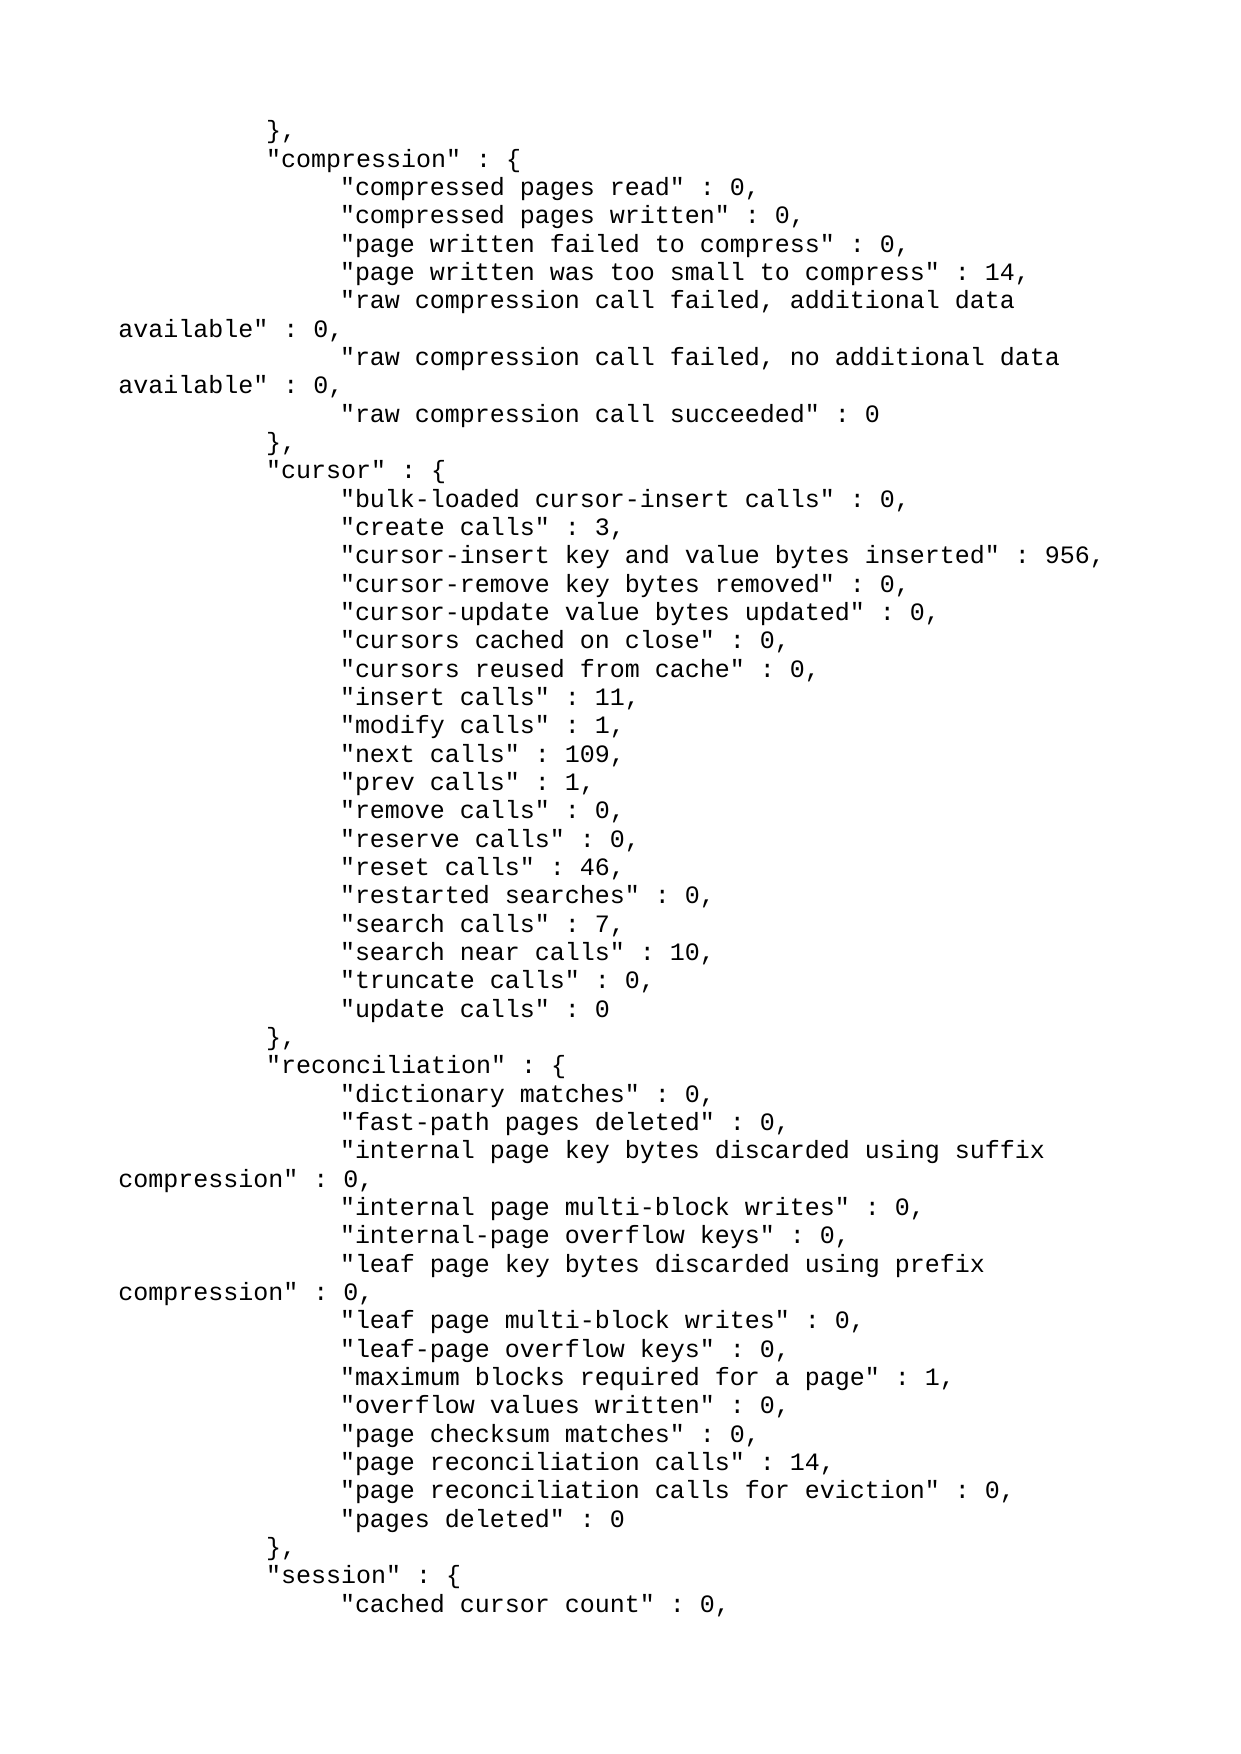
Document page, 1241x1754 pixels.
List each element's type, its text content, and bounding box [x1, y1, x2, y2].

text "internal page key bytes discarded using suffix compression" : 0, [118, 1138, 1122, 1195]
text "maximum blocks required for a page" : 1, [118, 1365, 1122, 1393]
text "remove calls" : 0, [118, 798, 1122, 826]
text "leaf-page overflow keys" : 0, [118, 1336, 1122, 1365]
text "reserve calls" : 0, [118, 826, 1122, 855]
text "page checksum matches" : 0, [118, 1421, 1122, 1450]
text "raw compression call failed, no additional data available" : 0, [118, 345, 1122, 401]
text "prev calls" : 1, [118, 770, 1122, 798]
text "overflow values written" : 0, [118, 1393, 1122, 1421]
text "compressed pages read" : 0, [118, 175, 1122, 203]
text "internal-page overflow keys" : 0, [118, 1223, 1122, 1251]
text "search calls" : 7, [118, 911, 1122, 940]
text "page reconciliation calls" : 14, [118, 1450, 1122, 1478]
text "pages deleted" : 0 [118, 1506, 1122, 1535]
text "cursor-insert key and value bytes inserted" : 956, [118, 543, 1122, 571]
text "internal page multi-block writes" : 0, [118, 1195, 1122, 1223]
text "insert calls" : 11, [118, 685, 1122, 713]
text "next calls" : 109, [118, 741, 1122, 770]
text "raw compression call failed, additional data available" : 0, [118, 288, 1122, 345]
text "cached cursor count" : 0, [118, 1591, 1122, 1620]
text "page written was too small to compress" : 14, [118, 260, 1122, 288]
text "cursors reused from cache" : 0, [118, 656, 1122, 685]
text "cursor" : { [118, 458, 1122, 486]
text "bulk-loaded cursor-insert calls" : 0, [118, 486, 1122, 515]
text "dictionary matches" : 0, [118, 1081, 1122, 1110]
text "cursors cached on close" : 0, [118, 628, 1122, 656]
text "reconciliation" : { [118, 1053, 1122, 1081]
text }, [118, 430, 1122, 458]
text "search near calls" : 10, [118, 940, 1122, 968]
text "raw compression call succeeded" : 0 [118, 401, 1122, 430]
text }, [118, 1535, 1122, 1563]
text "fast-path pages deleted" : 0, [118, 1110, 1122, 1138]
text "leaf page key bytes discarded using prefix compression" : 0, [118, 1251, 1122, 1308]
text "modify calls" : 1, [118, 713, 1122, 741]
text "page written failed to compress" : 0, [118, 231, 1122, 260]
text "compression" : { [118, 146, 1122, 175]
text "leaf page multi-block writes" : 0, [118, 1308, 1122, 1336]
text }, [118, 118, 1122, 146]
text }, [118, 1025, 1122, 1053]
text "create calls" : 3, [118, 515, 1122, 543]
text "cursor-remove key bytes removed" : 0, [118, 571, 1122, 600]
text "truncate calls" : 0, [118, 968, 1122, 996]
text "session" : { [118, 1563, 1122, 1591]
text "restarted searches" : 0, [118, 883, 1122, 911]
text "reset calls" : 46, [118, 855, 1122, 883]
text "page reconciliation calls for eviction" : 0, [118, 1478, 1122, 1506]
text "cursor-update value bytes updated" : 0, [118, 600, 1122, 628]
text "update calls" : 0 [118, 996, 1122, 1025]
text "compressed pages written" : 0, [118, 203, 1122, 231]
